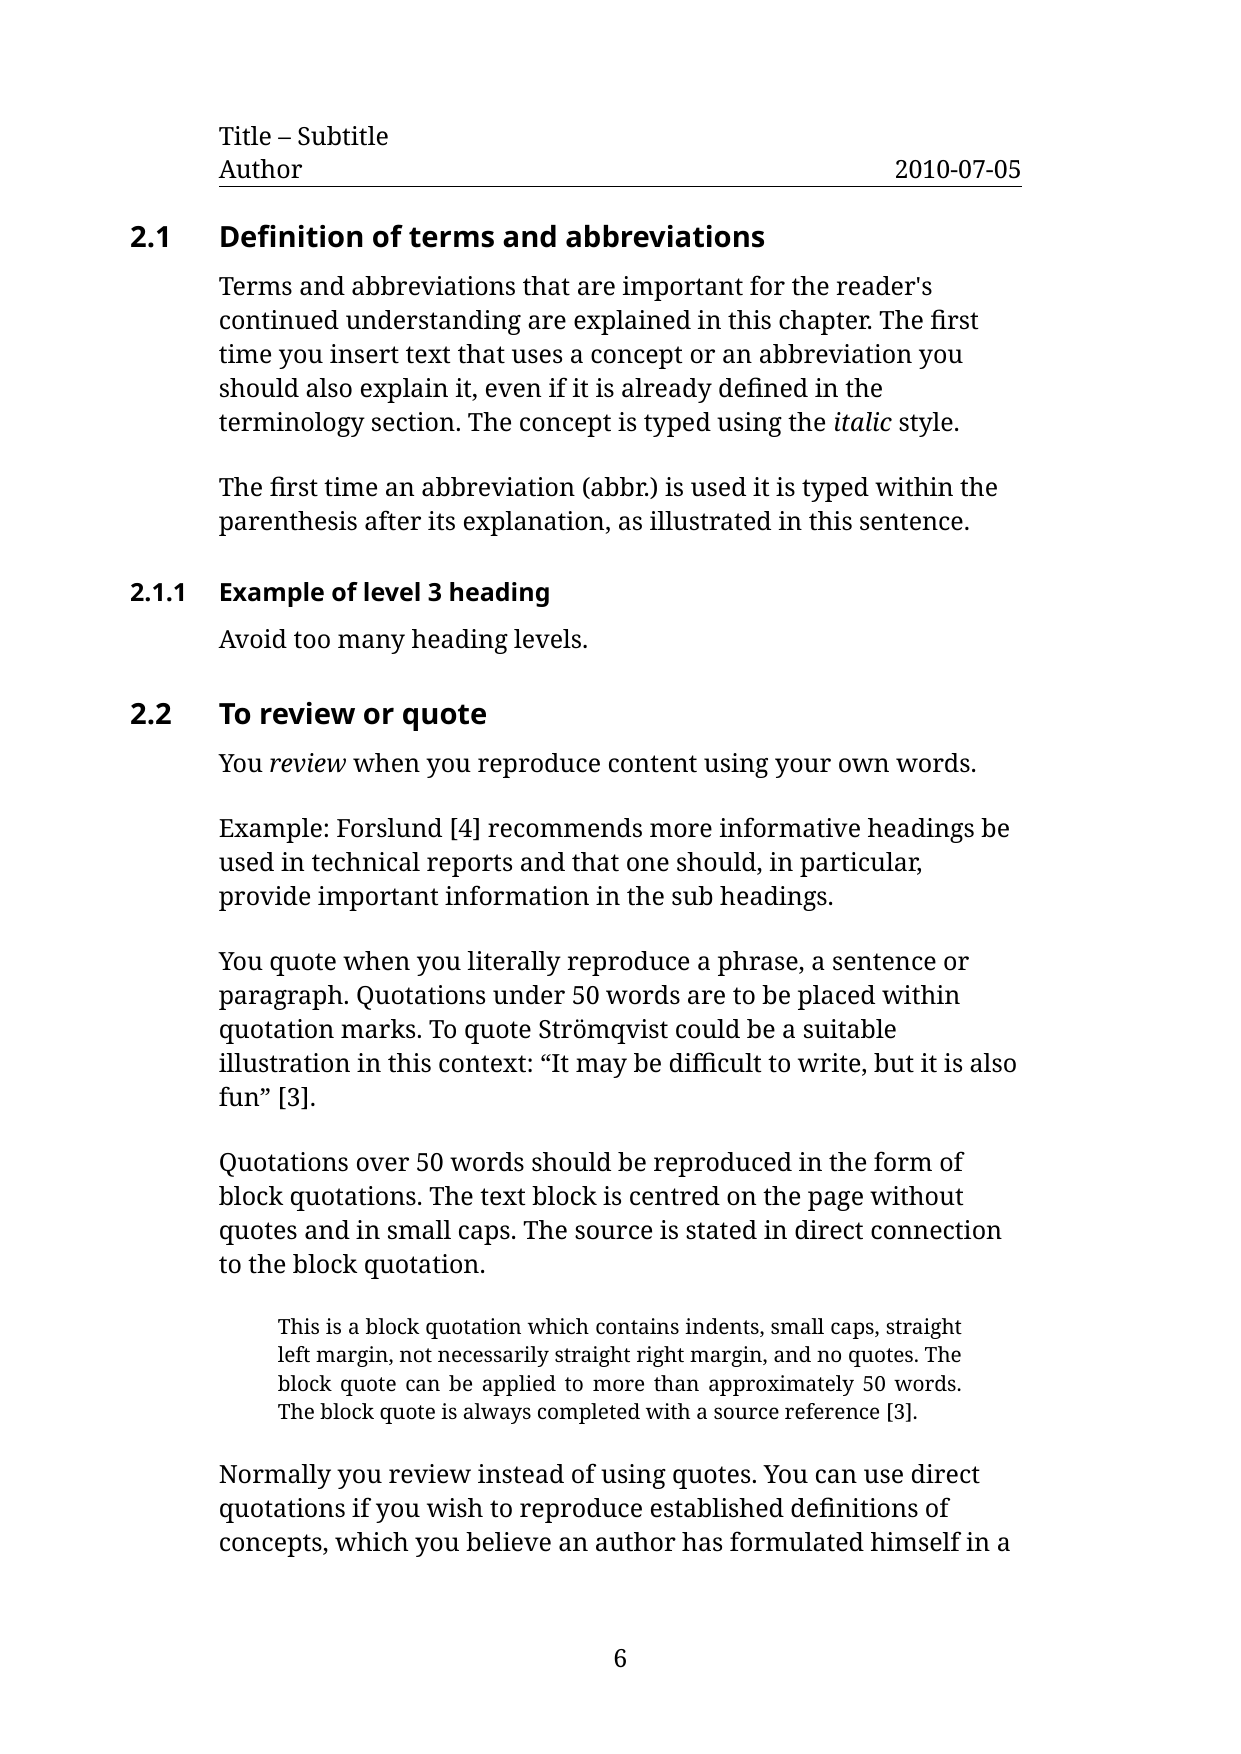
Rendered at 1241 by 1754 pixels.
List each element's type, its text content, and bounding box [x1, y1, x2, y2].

text Terms and abbreviations that are important for the reader's continued understanding are explained in this chapter. The first time you insert text that uses a concept or an abbreviation you should also explain it, even if it is already defined in the terminology section. The concept is typed using the italic style. [218, 269, 1022, 439]
text This is a block quotation which contains indents, small caps, straight left margin, not necessarily straight right margin, and no quotes. The block quote can be applied to more than approximately 50 words. The block quote is always completed with a source reference [3]. [278, 1312, 963, 1426]
text Avoid too many heading levels. [218, 622, 1022, 656]
text The first time an abbreviation (abbr.) is used it is typed within the parenthesis after its explanation, as illustrated in this sentence. [218, 470, 1022, 538]
text Quotations over 50 words should be reproduced in the form of block quotations. The text block is centred on the page without quotes and in small caps. The source is stated in direct connection to the block quotation. [218, 1145, 1022, 1281]
text You review when you reproduce content using your own words. [218, 746, 1022, 780]
text Example: Forslund [4] recommends more informative headings be used in technical reports and that one should, in particular, provide important information in the sub headings. [218, 811, 1022, 913]
text Normally you review instead of using quotes. You can use direct quotations if you wish to reproduce established definitions of concepts, which you believe an author has formulated himself in a [218, 1456, 1022, 1558]
subtitle Example of level 3 heading [130, 575, 1022, 609]
subtitle Definition of terms and abbreviations [130, 216, 1022, 256]
subtitle To review or quote [130, 693, 1022, 733]
text You quote when you literally reproduce a phrase, a sentence or paragraph. Quotations under 50 words are to be placed within quotation marks. To quote Strömqvist could be a suitable illustration in this context: “It may be difficult to write, but it is also fun” [3]. [218, 944, 1022, 1114]
